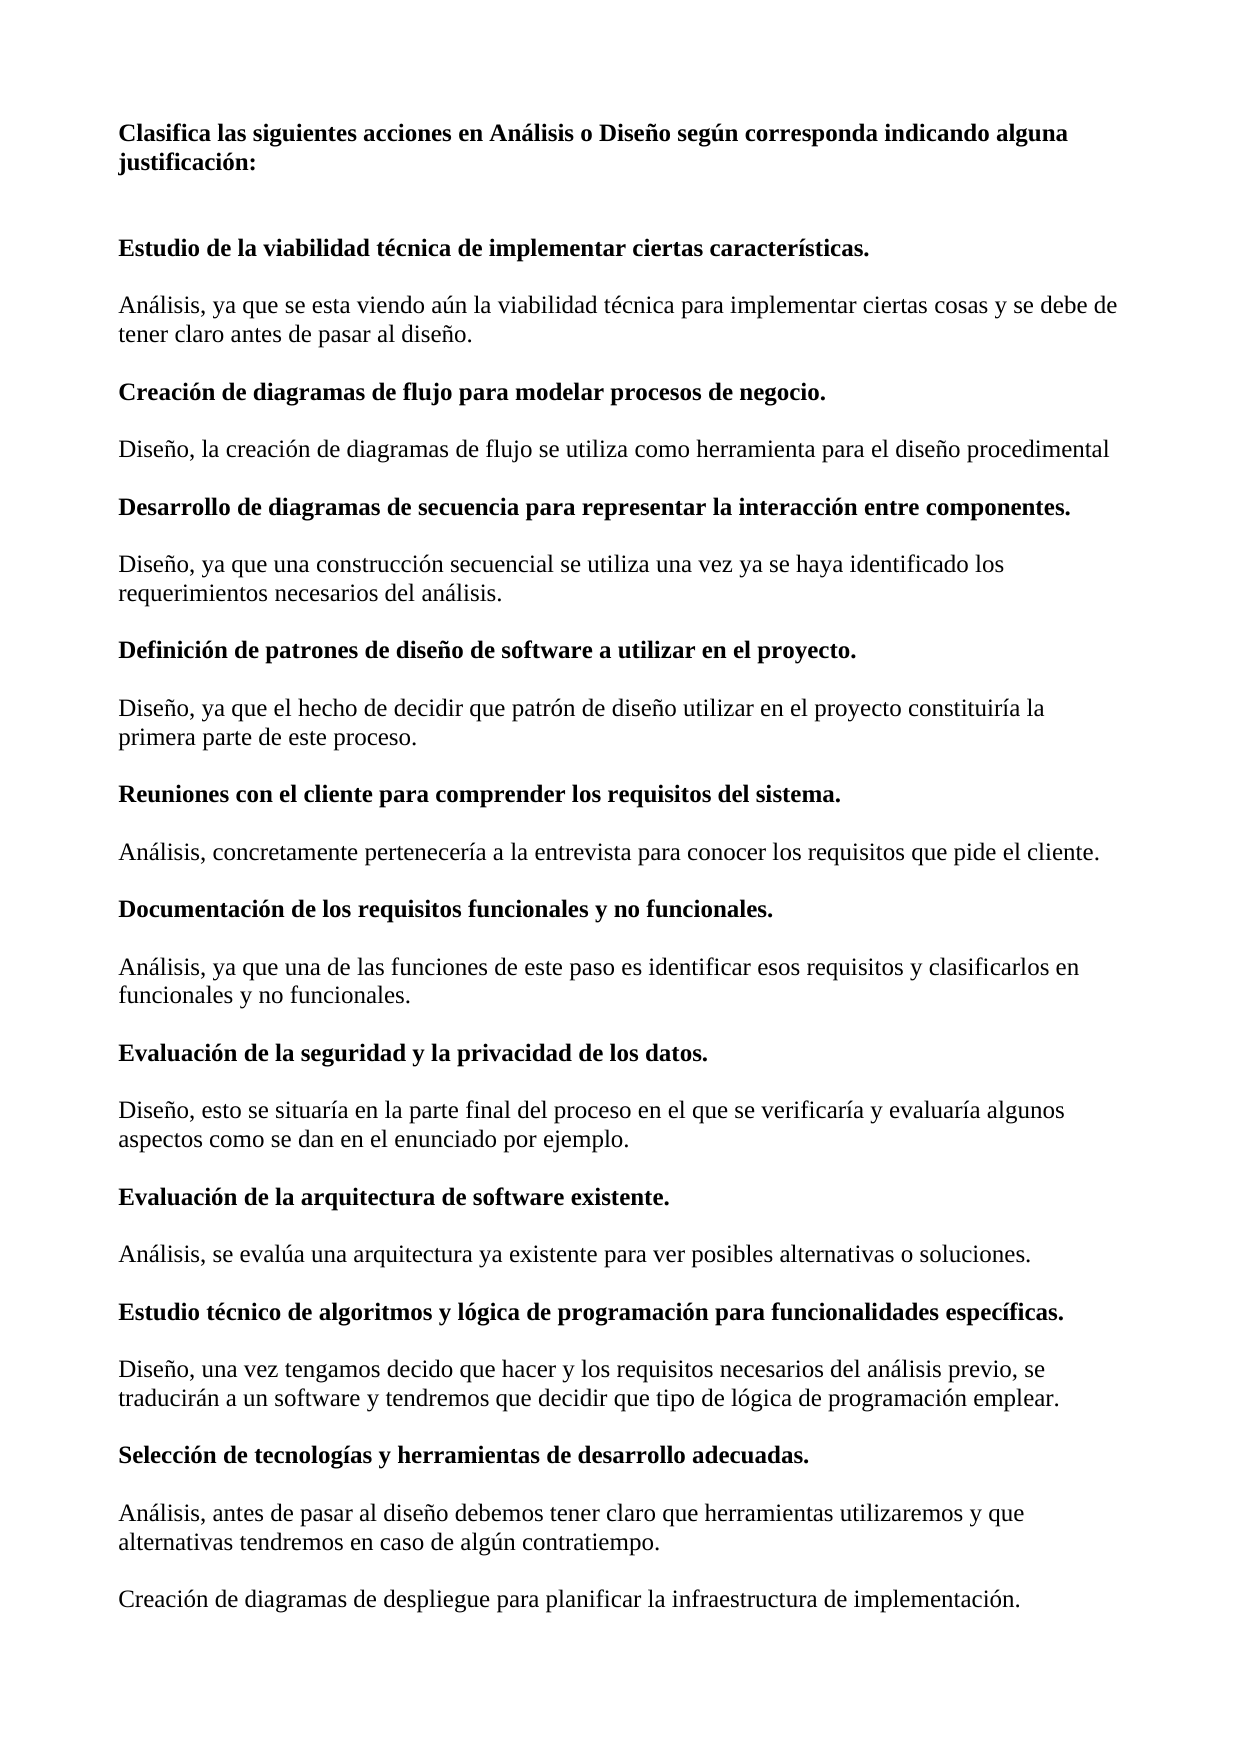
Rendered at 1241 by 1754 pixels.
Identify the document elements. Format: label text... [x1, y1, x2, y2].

text Evaluación de la seguridad y la privacidad de los datos. [118, 1038, 1122, 1067]
text Definición de patrones de diseño de software a utilizar en el proyecto. [118, 636, 1122, 664]
text Evaluación de la arquitectura de software existente. [118, 1182, 1122, 1211]
text Diseño, ya que el hecho de decidir que patrón de diseño utilizar en el proyecto constituiría la primera parte de este proceso. [118, 693, 1122, 751]
text Selección de tecnologías y herramientas de desarrollo adecuadas. [118, 1441, 1122, 1469]
text Diseño, esto se situaría en la parte final del proceso en el que se verificaría y evaluaría algunos aspectos como se dan en el enunciado por ejemplo. [118, 1096, 1122, 1153]
text Documentación de los requisitos funcionales y no funcionales. [118, 894, 1122, 923]
text Clasifica las siguientes acciones en Análisis o Diseño según corresponda indicando alguna justificación: [118, 118, 1122, 176]
text Análisis, ya que se esta viendo aún la viabilidad técnica para implementar ciertas cosas y se debe de tener claro antes de pasar al diseño. [118, 291, 1122, 348]
text Estudio técnico de algoritmos y lógica de programación para funcionalidades específicas. [118, 1297, 1122, 1326]
text Desarrollo de diagramas de secuencia para representar la interacción entre componentes. [118, 492, 1122, 521]
text Análisis, se evalúa una arquitectura ya existente para ver posibles alternativas o soluciones. [118, 1239, 1122, 1268]
text Diseño, la creación de diagramas de flujo se utiliza como herramienta para el diseño procedimental [118, 434, 1122, 463]
text Creación de diagramas de despliegue para planificar la infraestructura de implementación. [118, 1584, 1122, 1613]
text Análisis, antes de pasar al diseño debemos tener claro que herramientas utilizaremos y que alternativas tendremos en caso de algún contratiempo. [118, 1498, 1122, 1556]
text Análisis, ya que una de las funciones de este paso es identificar esos requisitos y clasificarlos en funcionales y no funcionales. [118, 952, 1122, 1009]
text Creación de diagramas de flujo para modelar procesos de negocio. [118, 377, 1122, 406]
text Análisis, concretamente pertenecería a la entrevista para conocer los requisitos que pide el cliente. [118, 837, 1122, 866]
text Diseño, ya que una construcción secuencial se utiliza una vez ya se haya identificado los requerimientos necesarios del análisis. [118, 549, 1122, 607]
text Reuniones con el cliente para comprender los requisitos del sistema. [118, 779, 1122, 808]
text Diseño, una vez tengamos decido que hacer y los requisitos necesarios del análisis previo, se traducirán a un software y tendremos que decidir que tipo de lógica de programación emplear. [118, 1354, 1122, 1412]
text Estudio de la viabilidad técnica de implementar ciertas características. [118, 233, 1122, 262]
